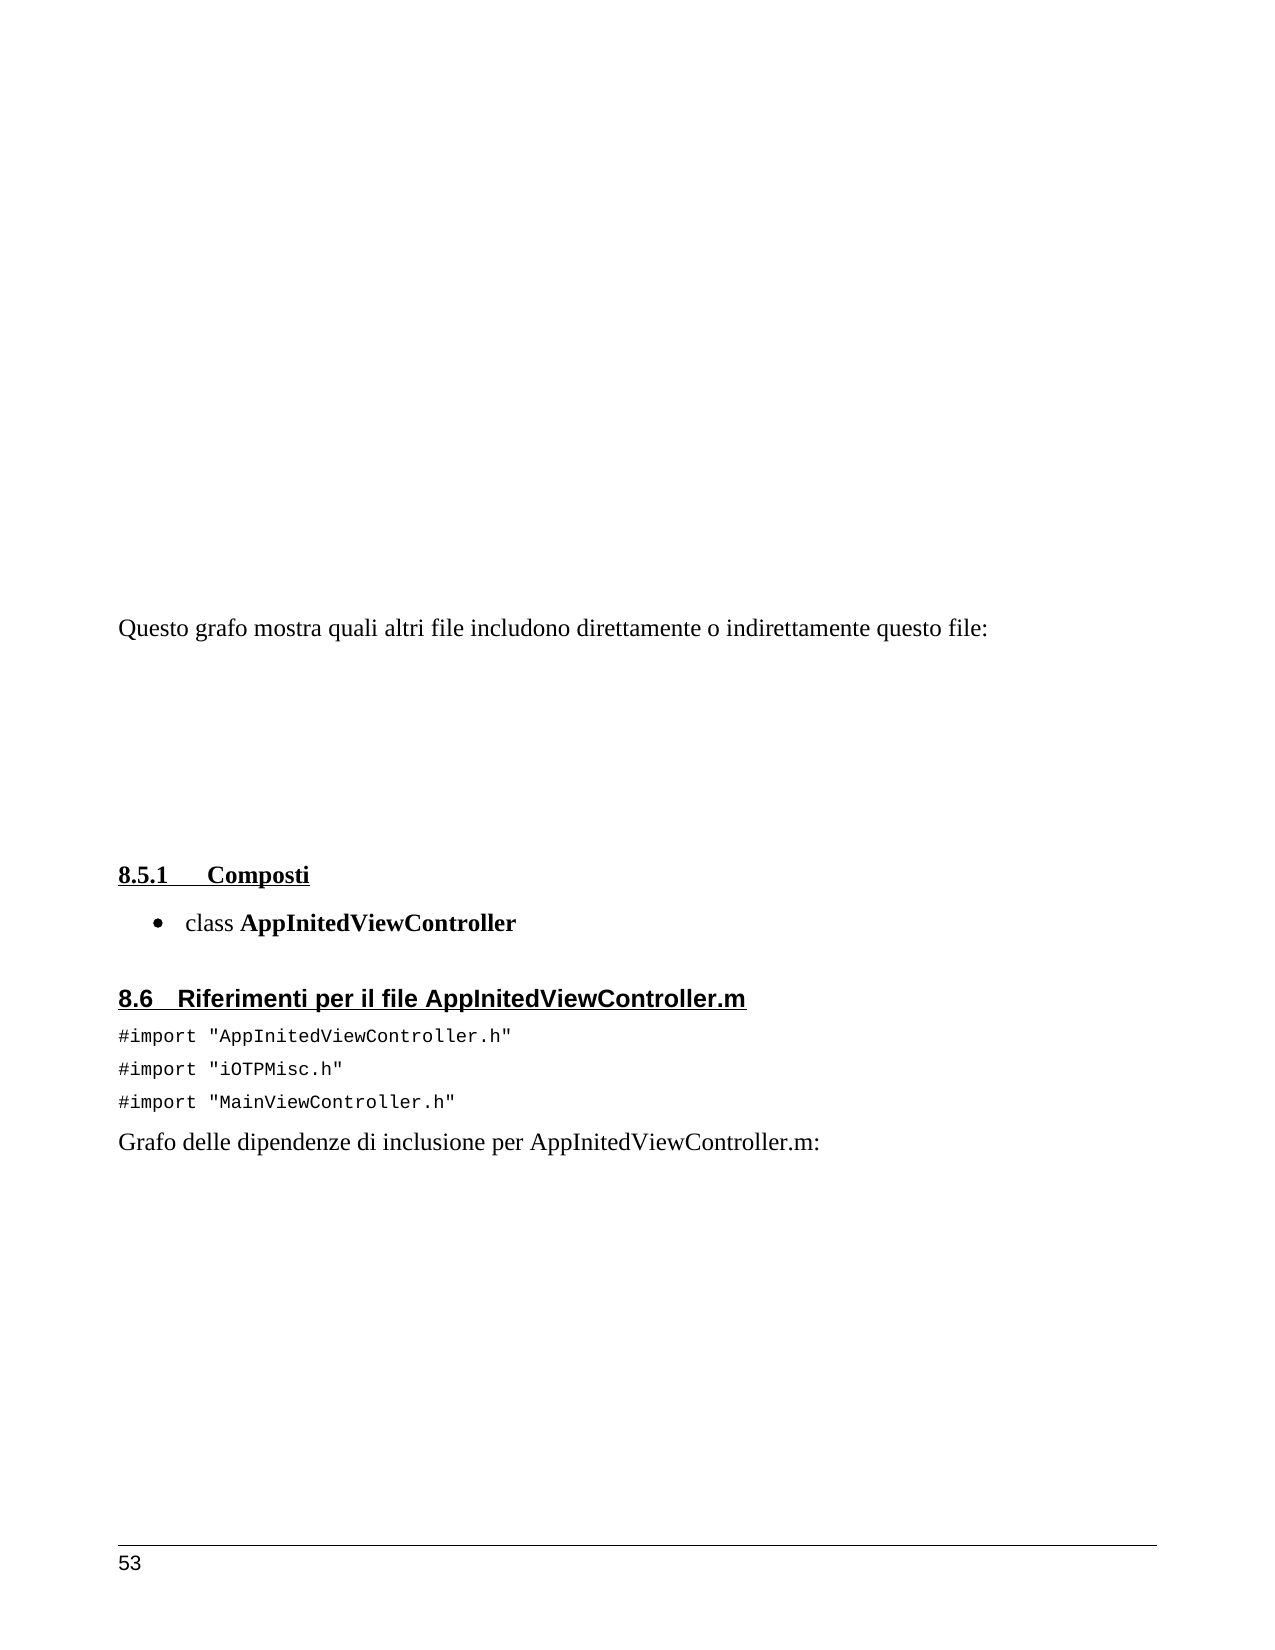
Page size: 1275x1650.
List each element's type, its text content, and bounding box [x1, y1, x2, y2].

subtitle Composti [118, 861, 1157, 889]
subtitle #import "MainViewController.h" [118, 1093, 1157, 1114]
text Grafo delle dipendenze di inclusione per AppInitedViewController.m: [118, 1128, 1157, 1155]
subtitle #import "AppInitedViewController.h" [118, 1027, 1157, 1048]
subtitle #import "iOTPMisc.h" [118, 1059, 1157, 1081]
text Questo grafo mostra quali altri file includono direttamente o indirettamente questo file: [118, 614, 1157, 642]
list class AppInitedViewController [153, 909, 1157, 937]
subtitle Riferimenti per il file AppInitedViewController.m [118, 984, 1157, 1013]
